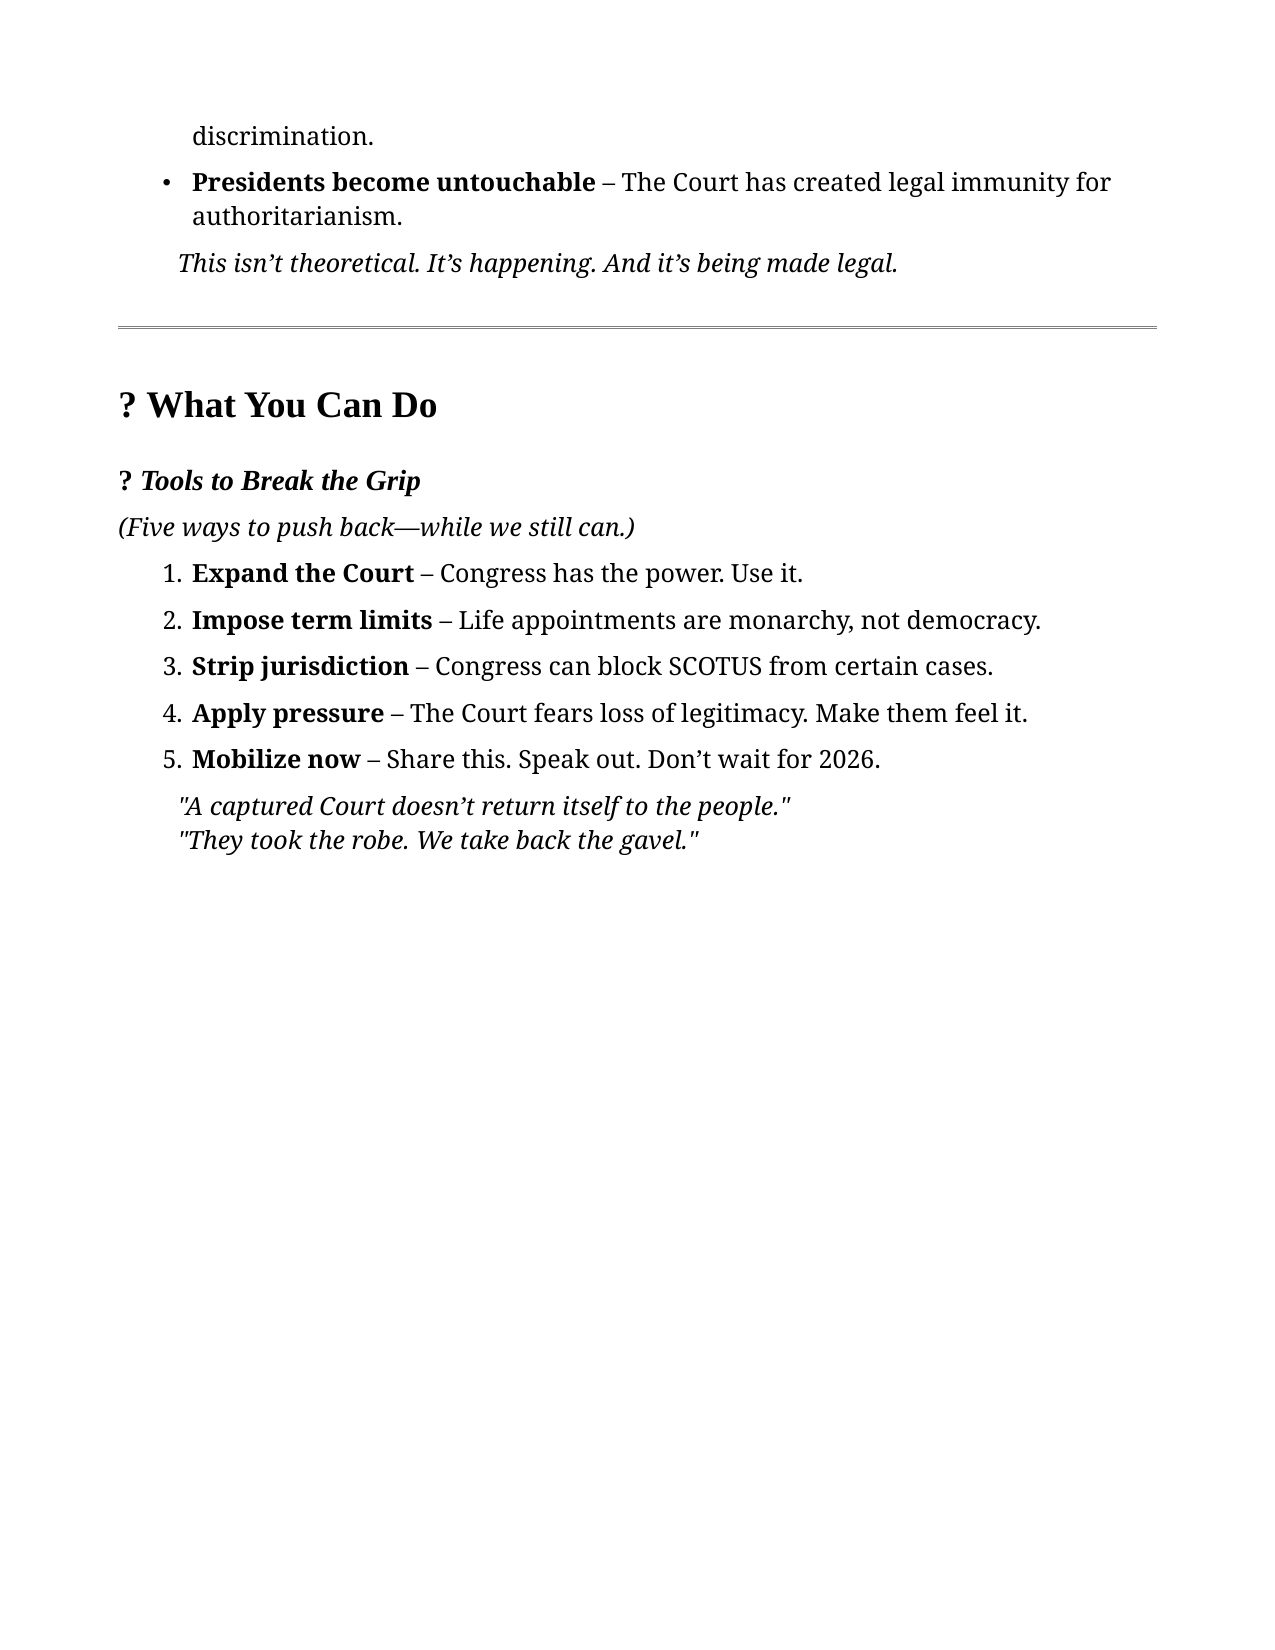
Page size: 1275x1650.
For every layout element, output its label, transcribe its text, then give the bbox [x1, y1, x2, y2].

list Strip jurisdiction – Congress can block SCOTUS from certain cases. [162, 649, 1157, 683]
subtitle ? What You Can Do [118, 383, 1157, 426]
list discrimination. [162, 118, 1157, 152]
list Expand the Court – Congress has the power. Use it. [162, 556, 1157, 590]
text "A captured Court doesn’t return itself to the people." "They took the robe. We take back the gavel." [177, 789, 1098, 857]
list Apply pressure – The Court fears loss of legitimacy. Make them feel it. [162, 696, 1157, 730]
text (Five ways to push back—while we still can.) [118, 509, 1157, 543]
text This isn’t theoretical. It’s happening. And it’s being made legal. [177, 245, 1098, 279]
subtitle ? Tools to Break the Grip [118, 463, 1157, 497]
list Mobilize now – Share this. Speak out. Don’t wait for 2026. [162, 742, 1157, 776]
list Impose term limits – Life appointments are monarchy, not democracy. [162, 602, 1157, 637]
list Presidents become untouchable – The Court has created legal immunity for authoritarianism. [162, 165, 1157, 233]
